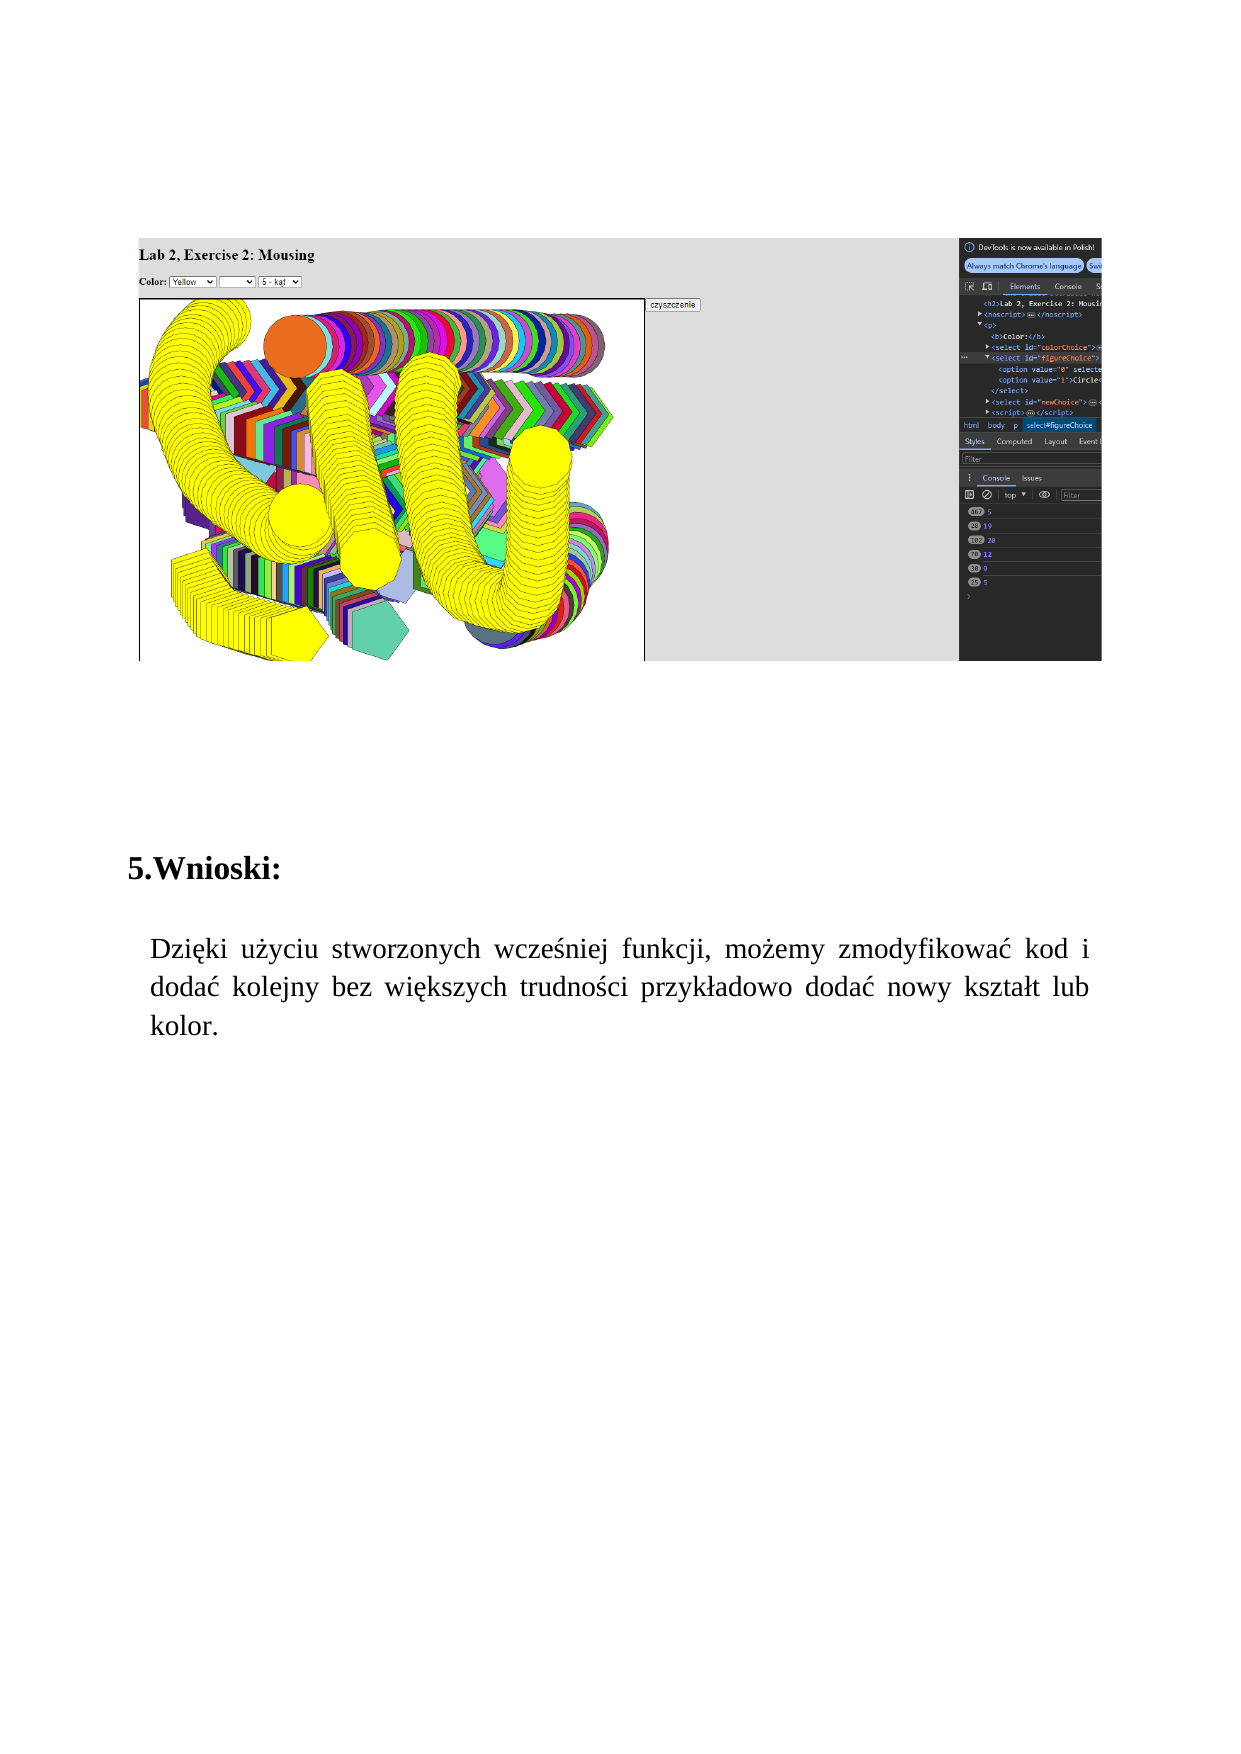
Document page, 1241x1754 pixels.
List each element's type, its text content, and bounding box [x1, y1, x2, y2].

text Dzięki użyciu stworzonych wcześniej funkcji, możemy zmodyfikować kod i dodać kolejny bez większych trudności przykładowo dodać nowy kształt lub kolor. [150, 931, 1090, 1042]
picture [138, 238, 1102, 661]
subtitle 5.Wnioski: [127, 848, 1090, 887]
